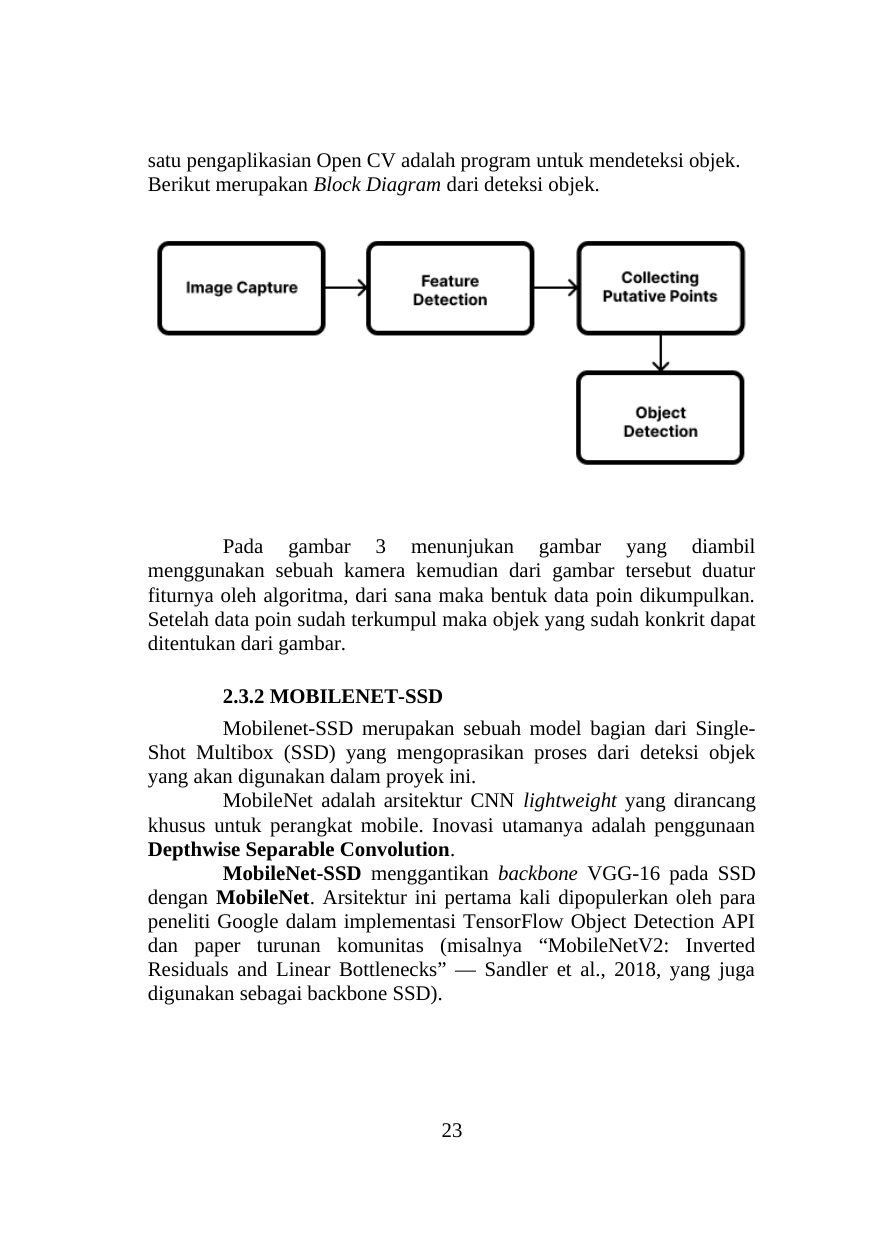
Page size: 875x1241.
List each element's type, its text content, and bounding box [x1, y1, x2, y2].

subtitle Pada gambar 3 menunjukan gambar yang diambil menggunakan sebuah kamera kemudian dari gambar tersebut duatur fiturnya oleh algoritma, dari sana maka bentuk data poin dikumpulkan. Setelah data poin sudah terkumpul maka objek yang sudah konkrit dapat ditentukan dari gambar. [148, 534, 756, 655]
subtitle MobileNet adalah arsitektur CNN lightweight yang dirancang khusus untuk perangkat mobile. Inovasi utamanya adalah penggunaan Depthwise Separable Convolution. [148, 788, 756, 861]
picture [147, 220, 756, 487]
subtitle 2.3.2 MOBILENET-SSD [148, 684, 756, 708]
subtitle MobileNet-SSD menggantikan backbone VGG-16 pada SSD dengan MobileNet. Arsitektur ini pertama kali dipopulerkan oleh para peneliti Google dalam implementasi TensorFlow Object Detection API dan paper turunan komunitas (misalnya “MobileNetV2: Inverted Residuals and Linear Bottlenecks” — Sandler et al., 2018, yang juga digunakan sebagai backbone SSD). [148, 861, 756, 1005]
subtitle satu pengaplikasian Open CV adalah program untuk mendeteksi objek. Berikut merupakan Block Diagram dari deteksi objek. [148, 148, 756, 196]
subtitle Mobilenet-SSD merupakan sebuah model bagian dari Single-Shot Multibox (SSD) yang mengoprasikan proses dari deteksi objek yang akan digunakan dalam proyek ini. [148, 716, 756, 788]
